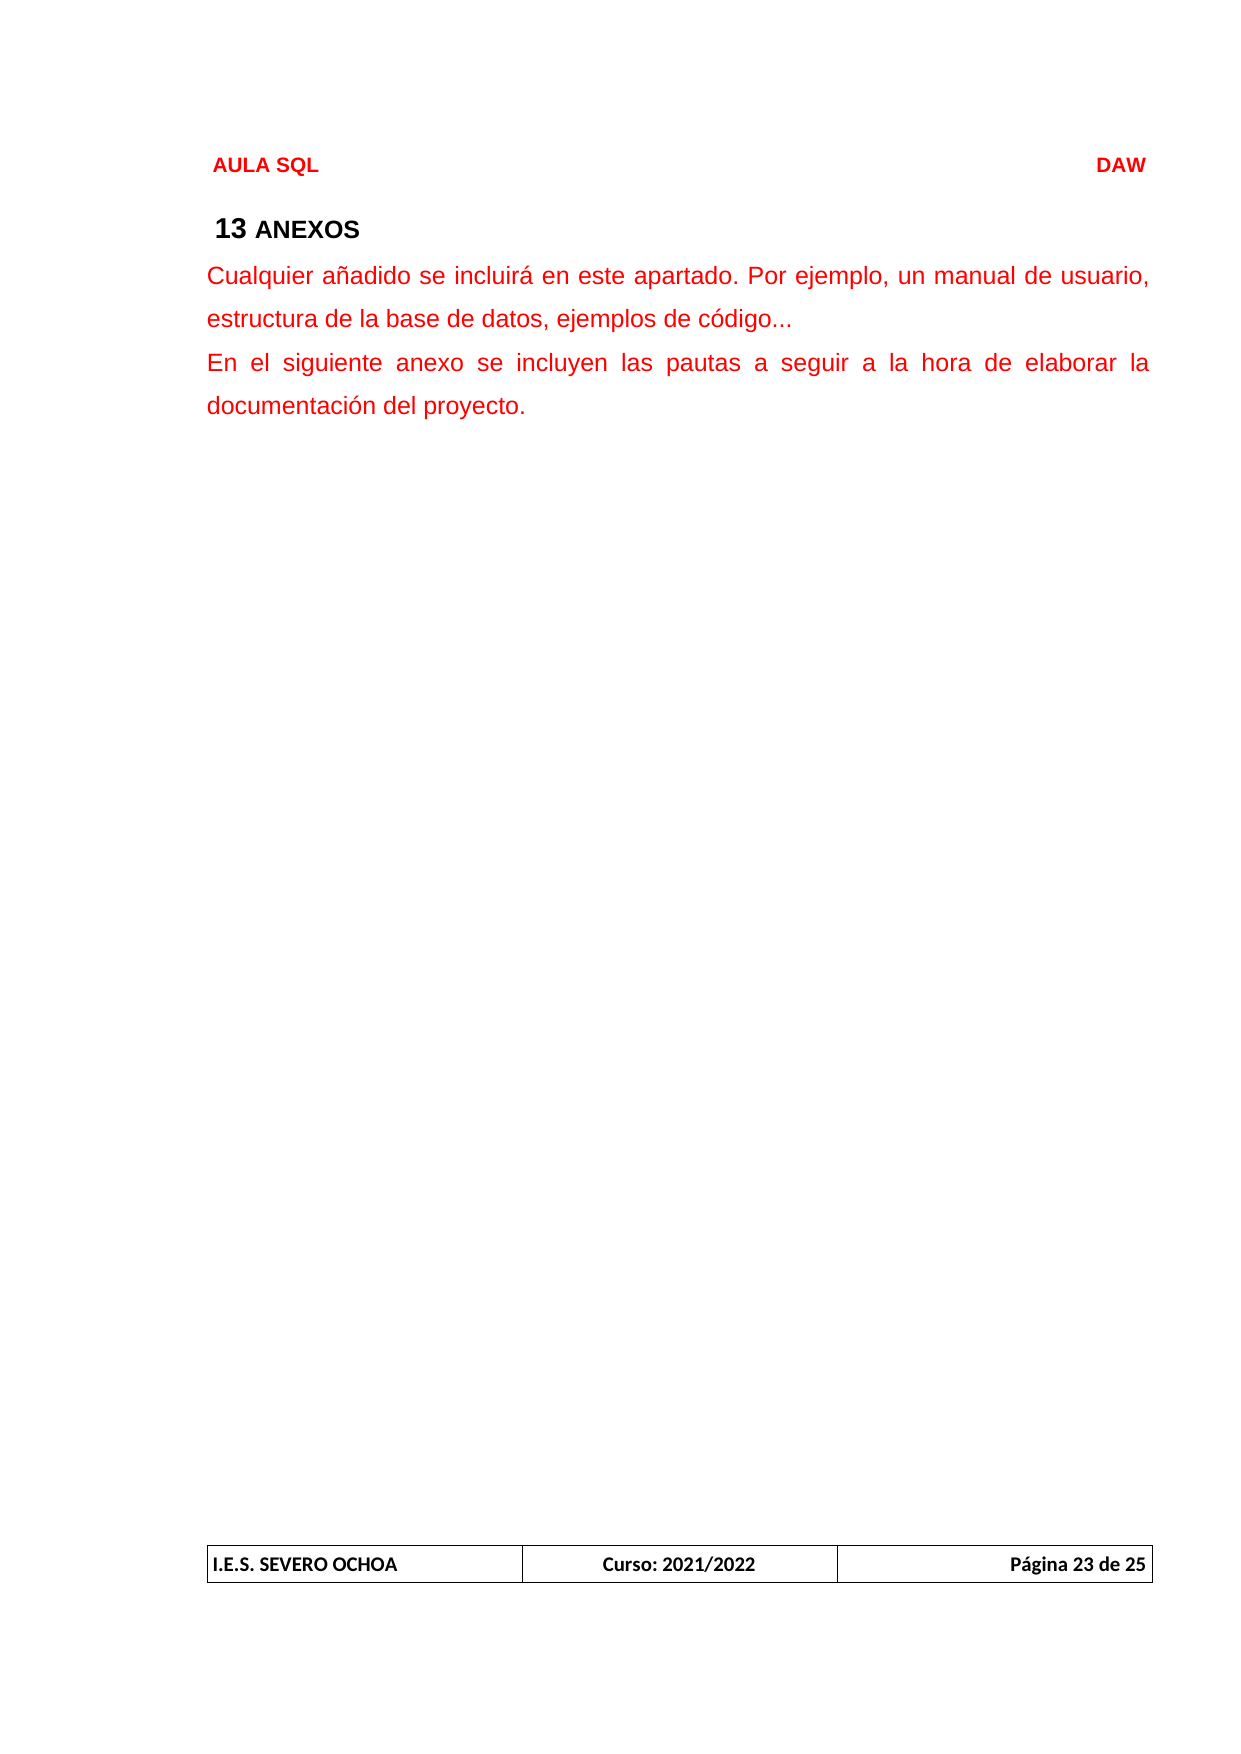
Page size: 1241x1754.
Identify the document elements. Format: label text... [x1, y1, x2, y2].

list Cualquier añadido se incluirá en este apartado. Por ejemplo, un manual de usuario, estructura de la base de datos, ejemplos de código... [169, 261, 1152, 333]
list En el siguiente anexo se incluyen las pautas a seguir a la hora de elaborar la documentación del proyecto. [169, 347, 1152, 419]
subtitle ANEXOS [207, 212, 1152, 245]
